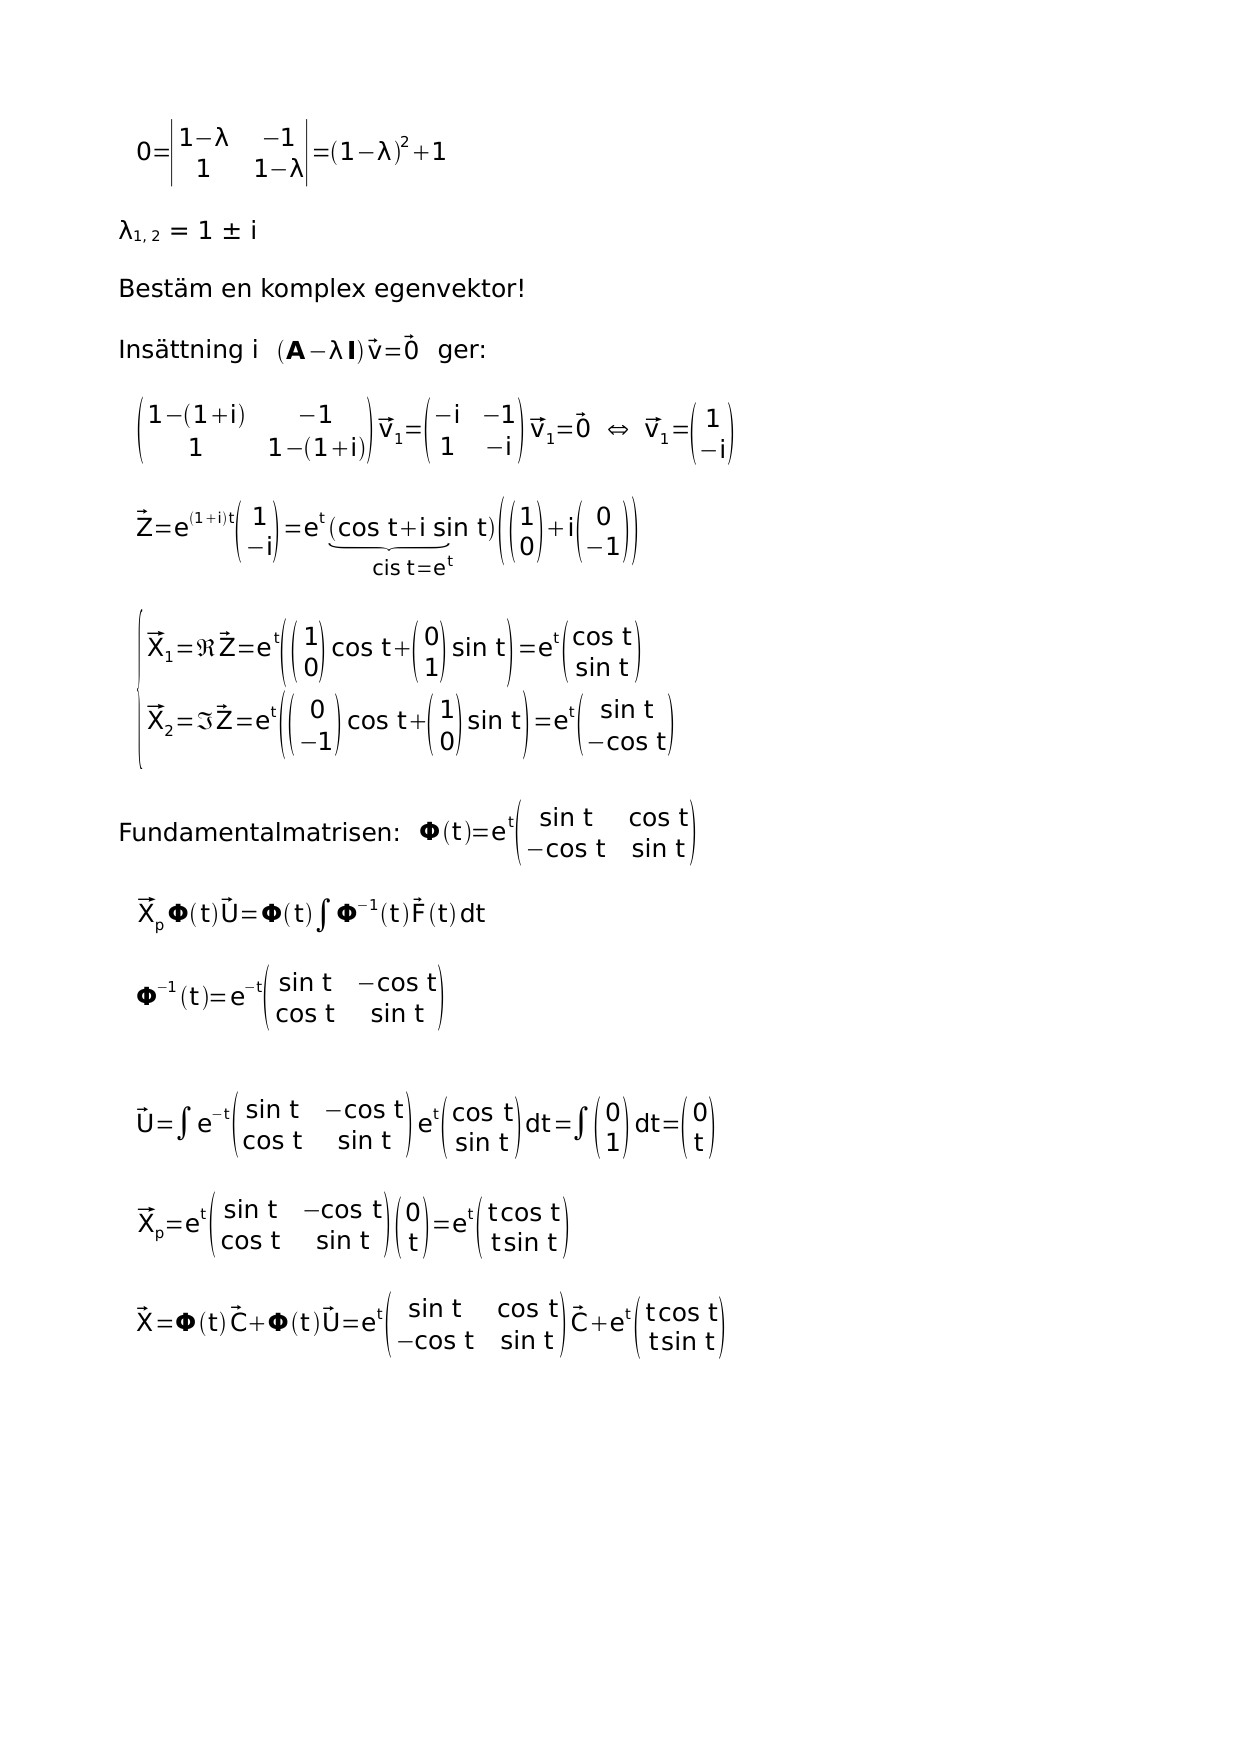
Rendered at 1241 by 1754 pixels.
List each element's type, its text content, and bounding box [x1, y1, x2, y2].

text λ1, 2 = 1 ± i [118, 216, 1122, 245]
text Bestäm en komplex egenvektor! [118, 274, 1122, 304]
text Fundamentalmatrisen: [118, 798, 1122, 867]
text Insättning iger: [118, 333, 1122, 366]
